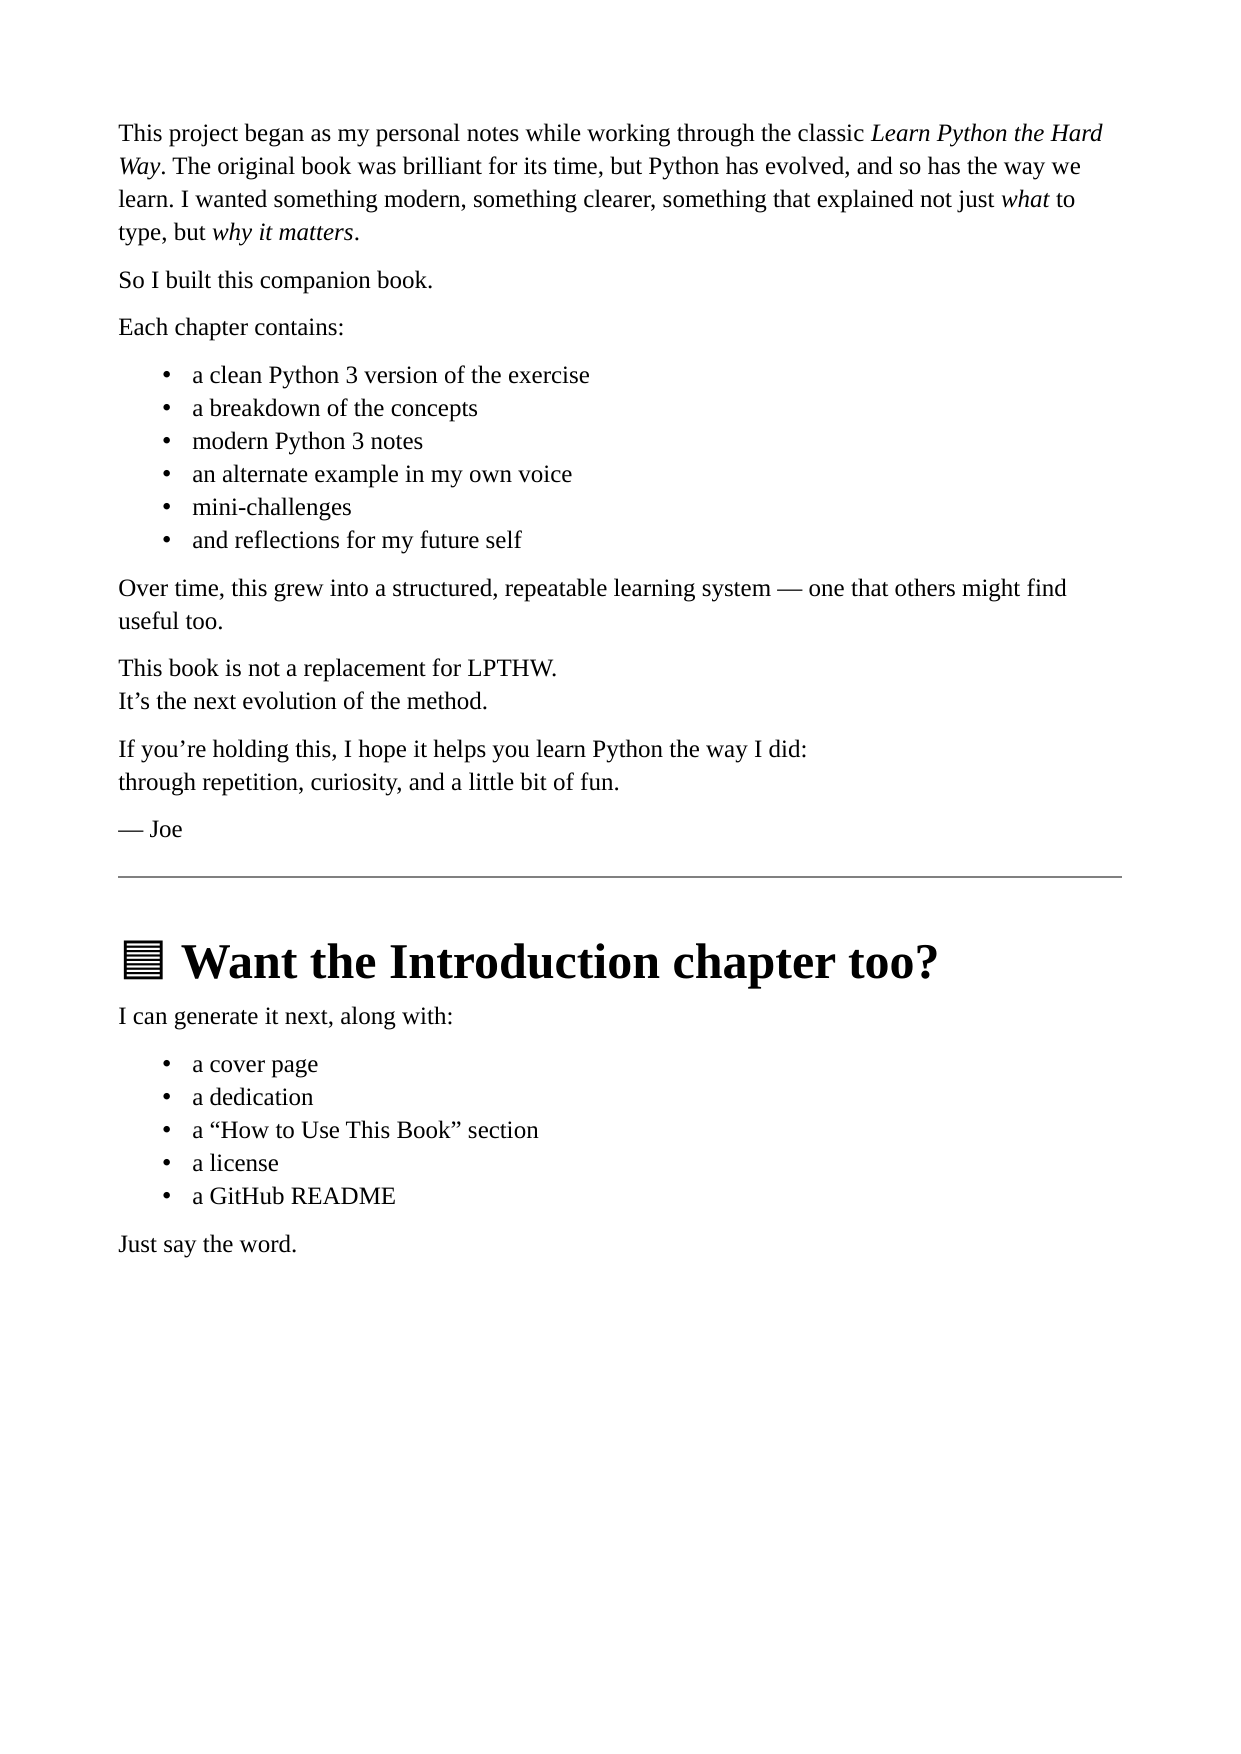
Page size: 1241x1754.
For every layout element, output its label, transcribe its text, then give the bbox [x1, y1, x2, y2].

list a cover page [162, 1049, 1122, 1078]
list a “How to Use This Book” section [162, 1115, 1122, 1144]
text Each chapter contains: [118, 312, 1122, 341]
list a breakdown of the concepts [162, 393, 1122, 422]
text If you’re holding this, I hope it helps you learn Python the way I did: through repetition, curiosity, and a little bit of fun. [118, 734, 1122, 796]
text Just say the word. [118, 1229, 1122, 1257]
list and reflections for my future self [162, 525, 1122, 554]
list a GitHub README [162, 1181, 1122, 1210]
list an alternate example in my own voice [162, 459, 1122, 488]
list a dedication [162, 1082, 1122, 1111]
text This project began as my personal notes while working through the classic Learn Python the Hard Way. The original book was brilliant for its time, but Python has evolved, and so has the way we learn. I wanted something modern, something clearer, something that explained not just what to type, but why it matters. [118, 118, 1122, 246]
text This book is not a replacement for LPTHW. It’s the next evolution of the method. [118, 653, 1122, 715]
list a clean Python 3 version of the exercise [162, 360, 1122, 389]
text — Joe [118, 814, 1122, 843]
list a license [162, 1148, 1122, 1177]
text Over time, this grew into a structured, repeatable learning system — one that others might find useful too. [118, 573, 1122, 634]
list mini‑challenges [162, 492, 1122, 521]
text So I built this companion book. [118, 265, 1122, 293]
list modern Python 3 notes [162, 426, 1122, 455]
subtitle 🟦 Want the Introduction chapter too? [118, 931, 1122, 989]
text I can generate it next, along with: [118, 1001, 1122, 1030]
